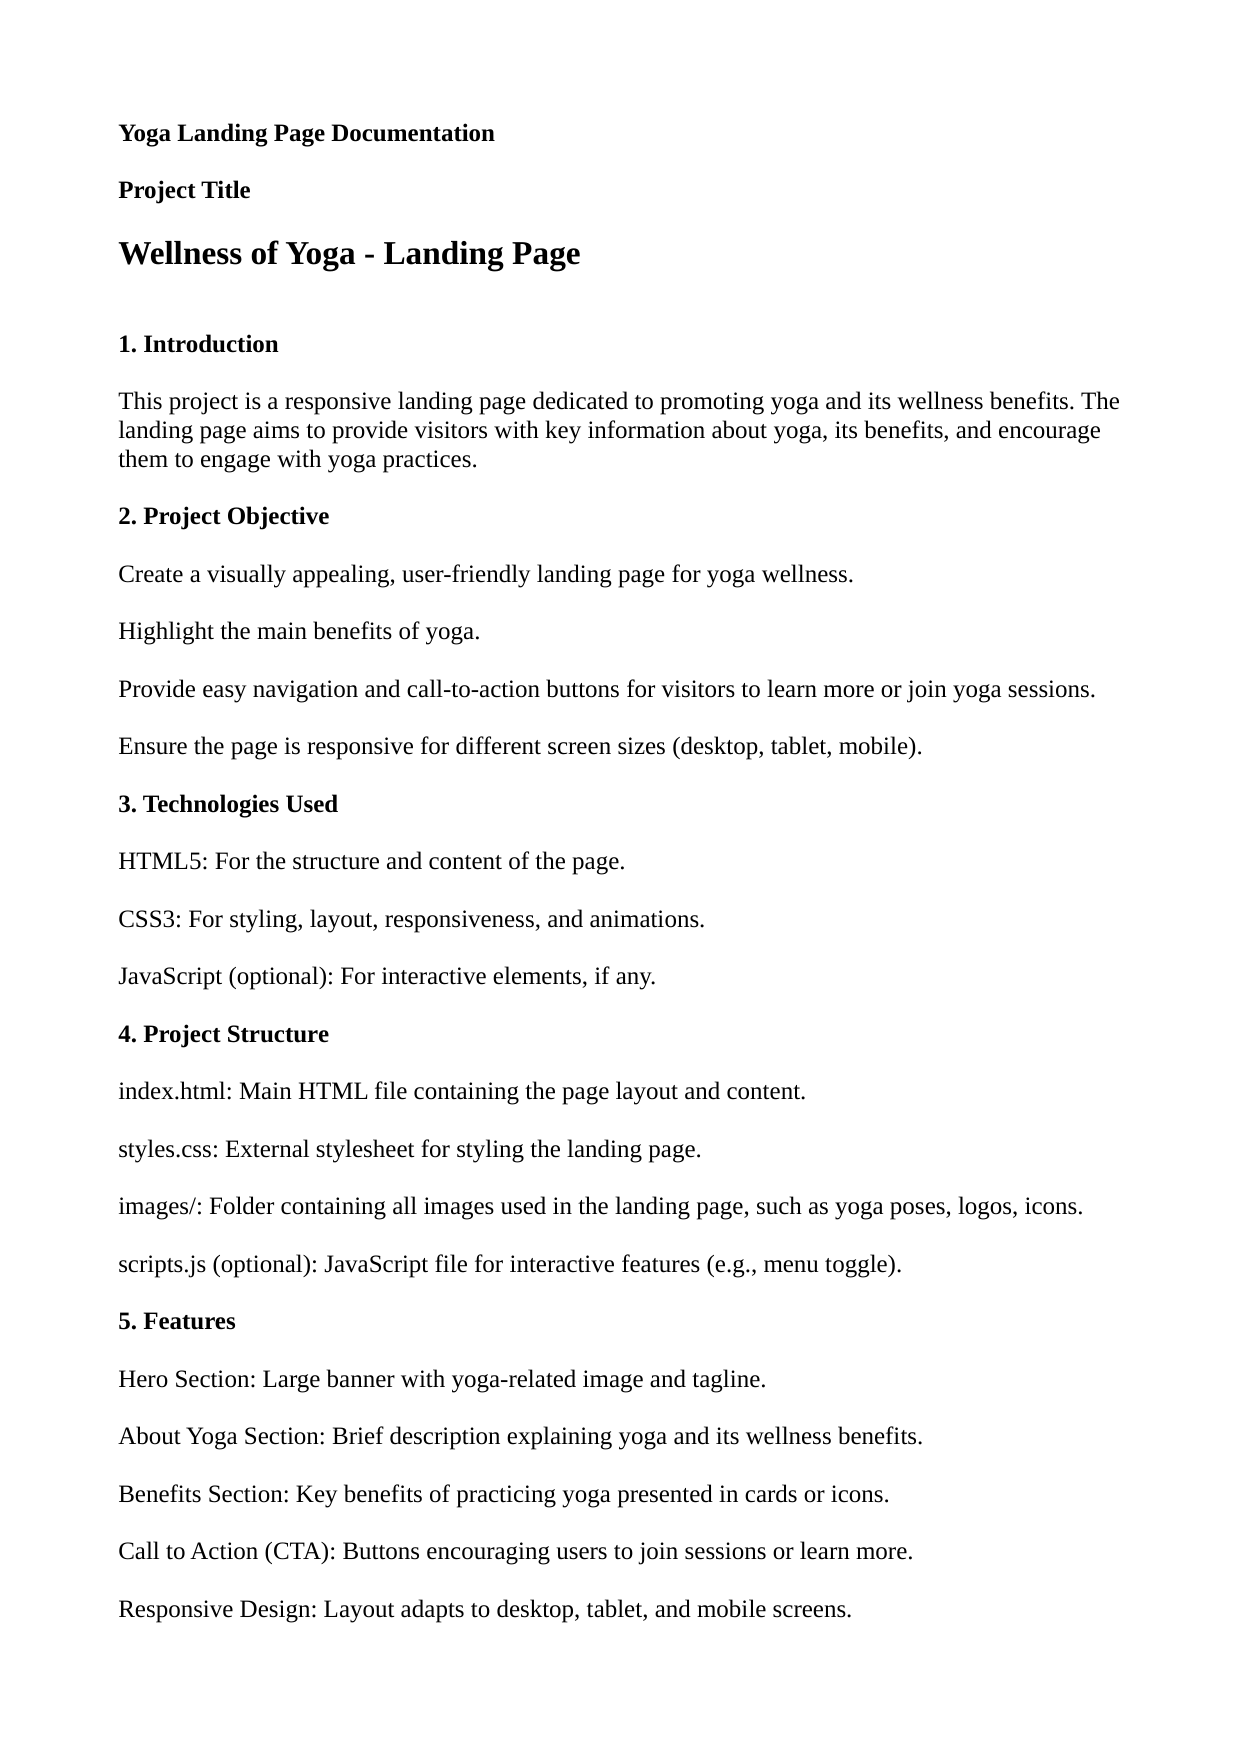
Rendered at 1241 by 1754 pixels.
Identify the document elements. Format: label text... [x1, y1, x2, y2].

text Yoga Landing Page Documentation Project Title Wellness of Yoga - Landing Page 1. Introduction This project is a responsive landing page dedicated to promoting yoga and its wellness benefits. The landing page aims to provide visitors with key information about yoga, its benefits, and encourage them to engage with yoga practices. 2. Project Objective Create a visually appealing, user-friendly landing page for yoga wellness. Highlight the main benefits of yoga. Provide easy navigation and call-to-action buttons for visitors to learn more or join yoga sessions. Ensure the page is responsive for different screen sizes (desktop, tablet, mobile). 3. Technologies Used HTML5: For the structure and content of the page. CSS3: For styling, layout, responsiveness, and animations. JavaScript (optional): For interactive elements, if any. 4. Project Structure index.html: Main HTML file containing the page layout and content. styles.css: External stylesheet for styling the landing page. images/: Folder containing all images used in the landing page, such as yoga poses, logos, icons. scripts.js (optional): JavaScript file for interactive features (e.g., menu toggle). 5. Features Hero Section: Large banner with yoga-related image and tagline. About Yoga Section: Brief description explaining yoga and its wellness benefits. Benefits Section: Key benefits of practicing yoga presented in cards or icons. Call to Action (CTA): Buttons encouraging users to join sessions or learn more. Responsive Design: Layout adapts to desktop, tablet, and mobile screens. [118, 118, 1122, 1623]
